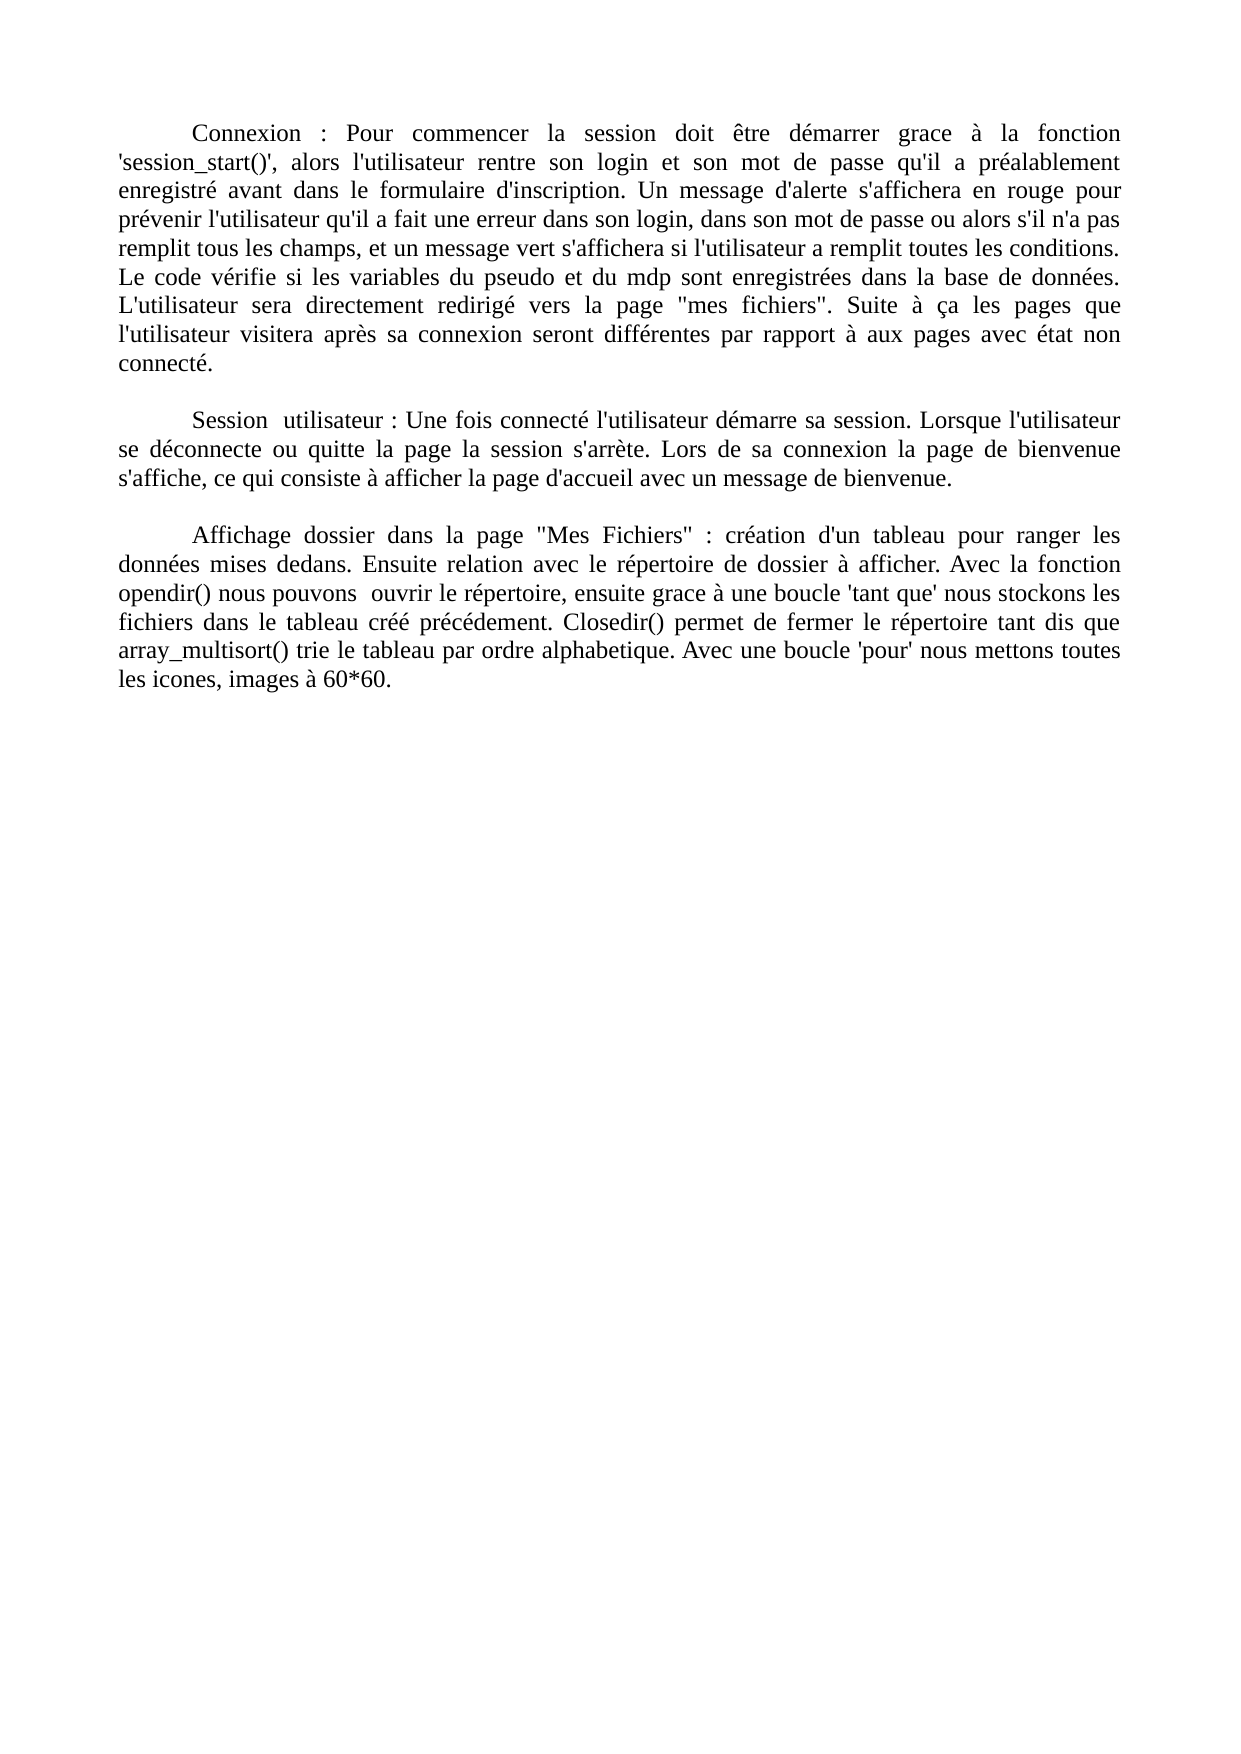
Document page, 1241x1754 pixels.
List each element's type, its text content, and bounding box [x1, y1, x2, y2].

text Connexion : Pour commencer la session doit être démarrer grace à la fonction 'session_start()', alors l'utilisateur rentre son login et son mot de passe qu'il a préalablement enregistré avant dans le formulaire d'inscription. Un message d'alerte s'affichera en rouge pour prévenir l'utilisateur qu'il a fait une erreur dans son login, dans son mot de passe ou alors s'il n'a pas remplit tous les champs, et un message vert s'affichera si l'utilisateur a remplit toutes les conditions. Le code vérifie si les variables du pseudo et du mdp sont enregistrées dans la base de données. L'utilisateur sera directement redirigé vers la page "mes fichiers". Suite à ça les pages que l'utilisateur visitera après sa connexion seront différentes par rapport à aux pages avec état non connecté. [118, 118, 1122, 377]
text Affichage dossier dans la page "Mes Fichiers" : création d'un tableau pour ranger les données mises dedans. Ensuite relation avec le répertoire de dossier à afficher. Avec la fonction opendir() nous pouvons ouvrir le répertoire, ensuite grace à une boucle 'tant que' nous stockons les fichiers dans le tableau créé précédement. Closedir() permet de fermer le répertoire tant dis que array_multisort() trie le tableau par ordre alphabetique. Avec une boucle 'pour' nous mettons toutes les icones, images à 60*60. [118, 521, 1122, 693]
text Session utilisateur : Une fois connecté l'utilisateur démarre sa session. Lorsque l'utilisateur se déconnecte ou quitte la page la session s'arrète. Lors de sa connexion la page de bienvenue s'affiche, ce qui consiste à afficher la page d'accueil avec un message de bienvenue. [118, 406, 1122, 492]
